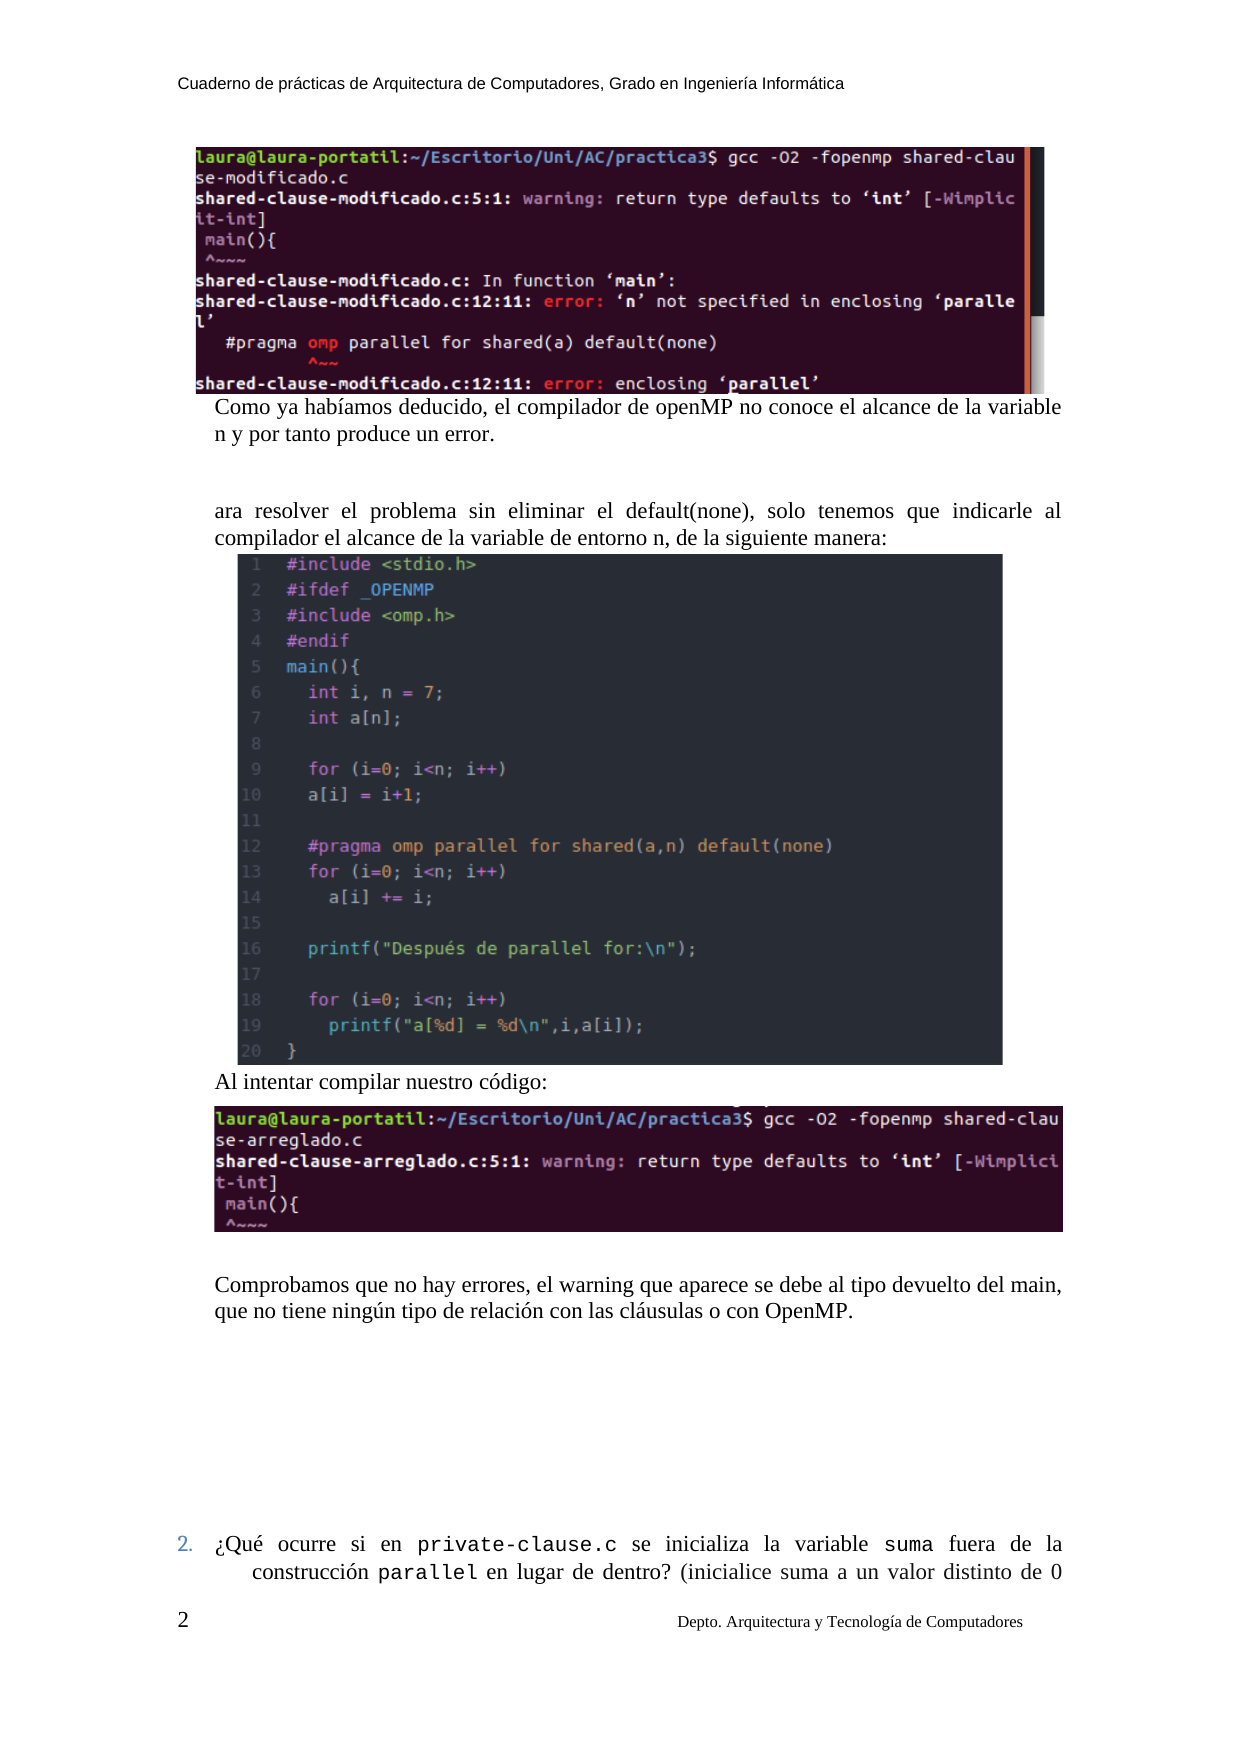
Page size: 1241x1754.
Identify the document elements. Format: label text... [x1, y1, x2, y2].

list Al intentar compilar nuestro código: [214, 1068, 1063, 1094]
picture [237, 554, 1003, 1065]
list ¿Qué ocurre si en private-clause.c se inicializa la variable suma fuera de la construcción parallel en lugar de dentro? (inicialice suma a un valor distinto de 0 [177, 1530, 1063, 1585]
list Comprobamos que no hay errores, el warning que aparece se debe al tipo devuelto del main, que no tiene ningún tipo de relación con las cláusulas o con OpenMP. [214, 1271, 1063, 1323]
list Como ya habíamos deducido, el compilador de openMP no conoce el alcance de la variable n y por tanto produce un error. [214, 148, 1063, 446]
picture [214, 1106, 1063, 1232]
picture [195, 147, 1045, 394]
list ara resolver el problema sin eliminar el default(none), solo tenemos que indicarle al compilador el alcance de la variable de entorno n, de la siguiente manera: [214, 497, 1063, 550]
